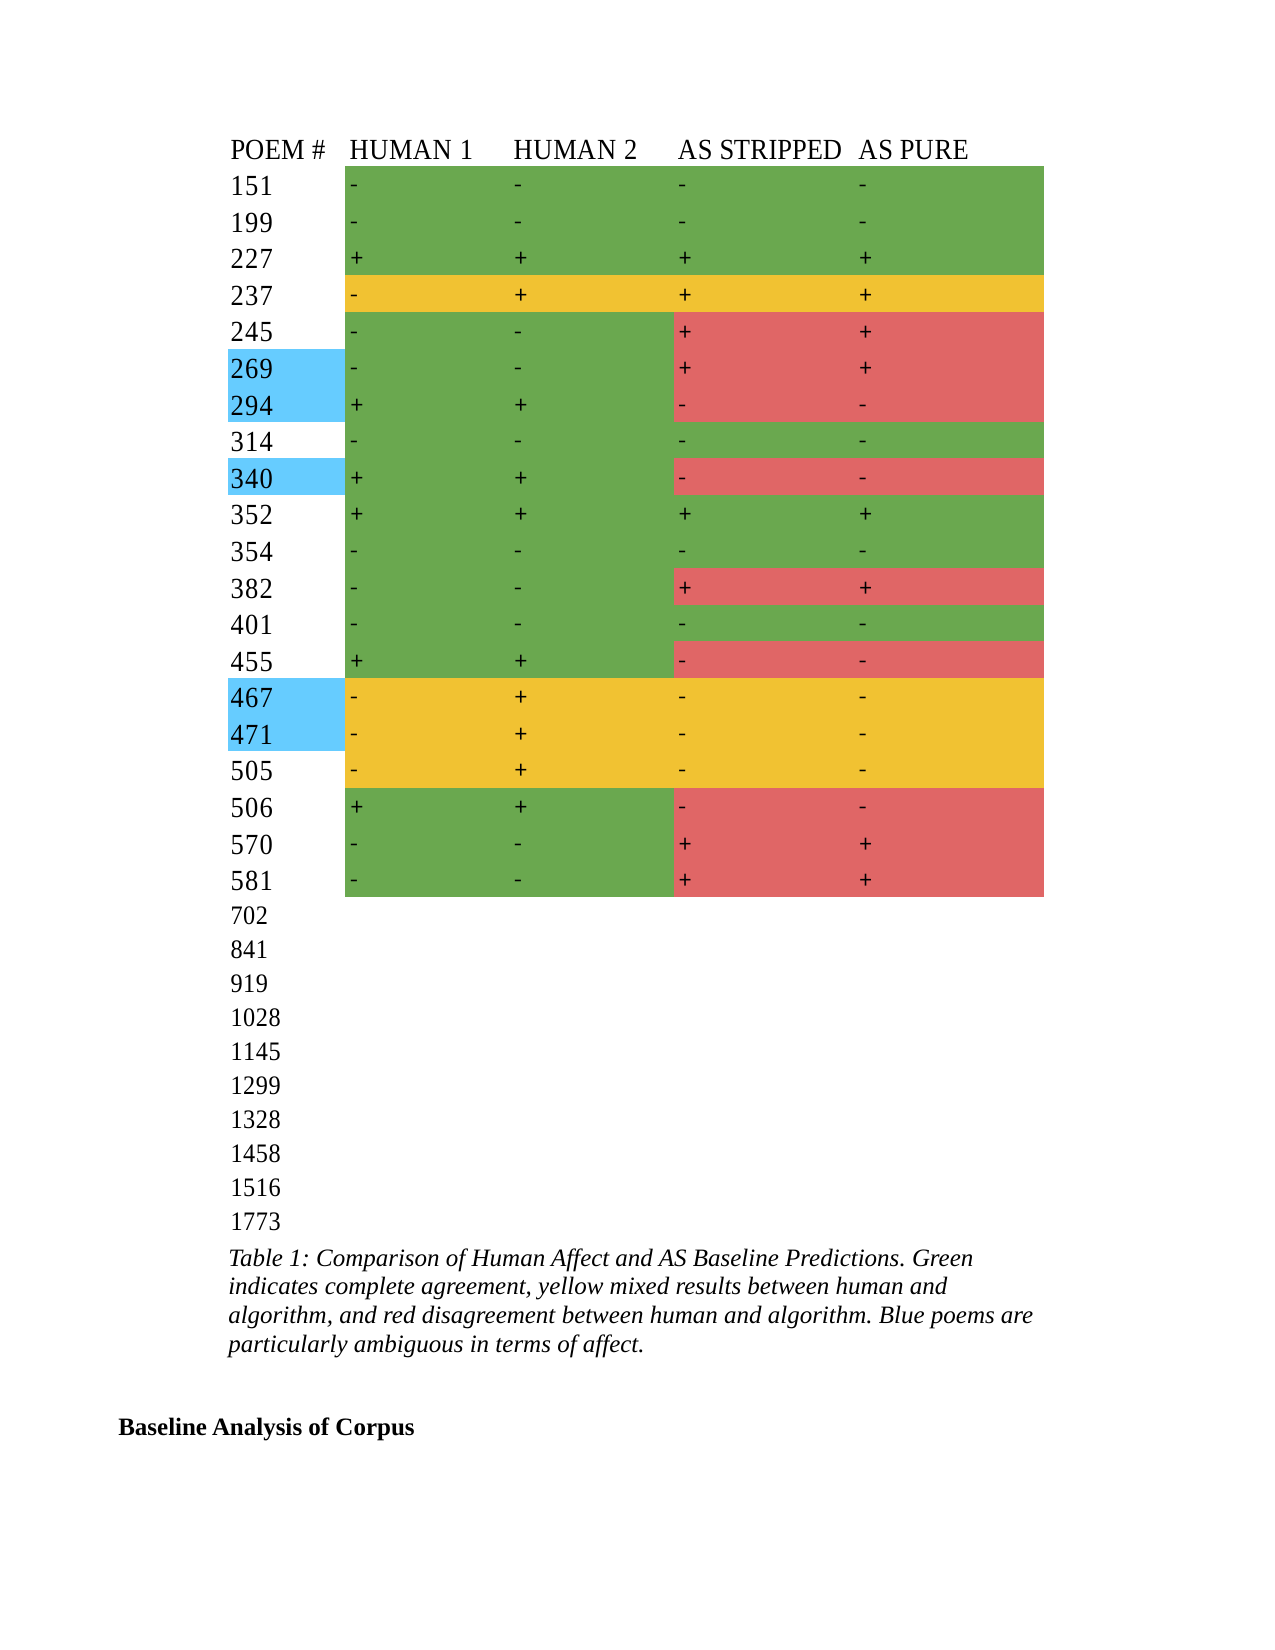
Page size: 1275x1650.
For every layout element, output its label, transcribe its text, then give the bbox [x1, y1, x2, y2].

text Table 1: Comparison of Human Affect and AS Baseline Predictions. Green indicates complete agreement, yellow mixed results between human and algorithm, and red disagreement between human and algorithm. Blue poems are particularly ambiguous in terms of affect. [228, 131, 1048, 1358]
text Baseline Analysis of Corpus [118, 1412, 1157, 1441]
